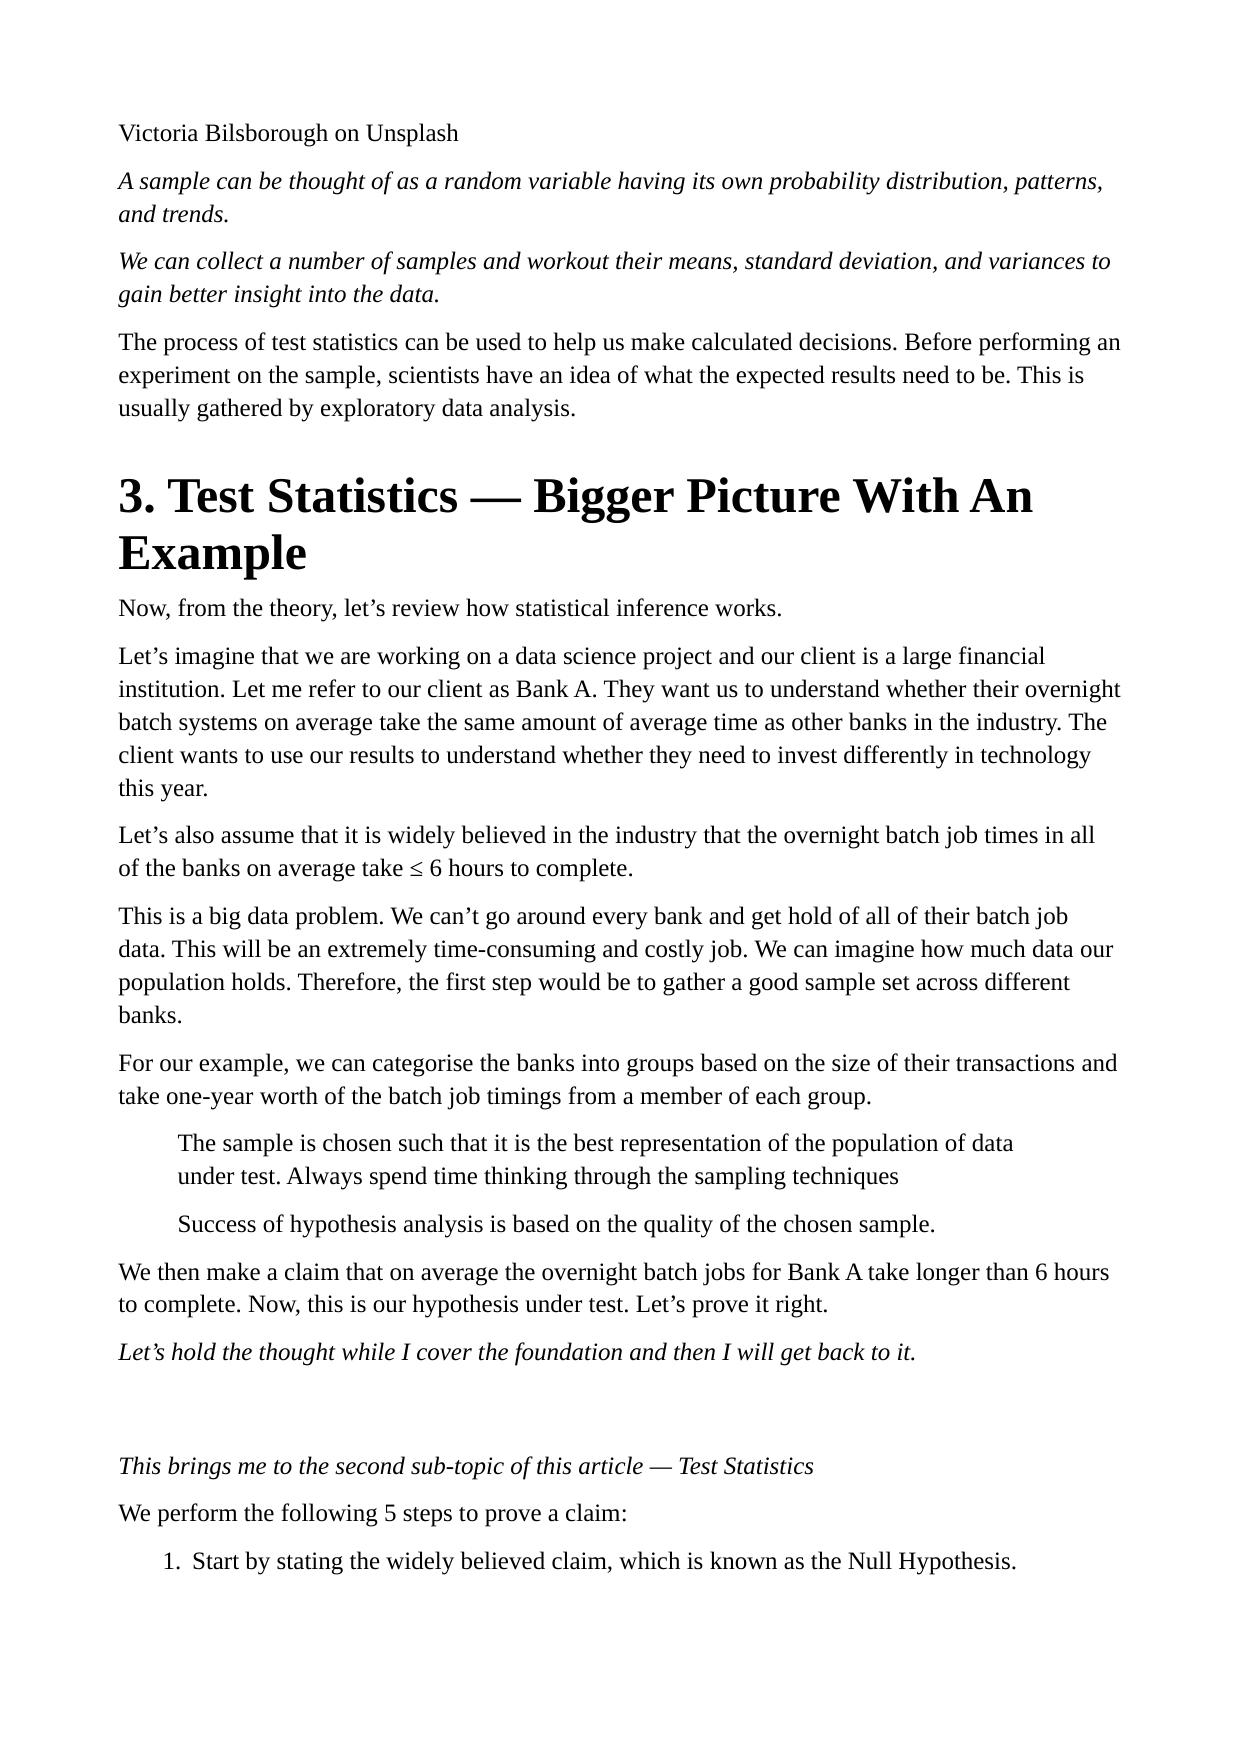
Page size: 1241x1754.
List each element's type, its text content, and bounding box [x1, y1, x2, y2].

text This is a big data problem. We can’t go around every bank and get hold of all of their batch job data. This will be an extremely time-consuming and costly job. We can imagine how much data our population holds. Therefore, the first step would be to gather a good sample set across different banks. [118, 901, 1122, 1029]
text For our example, we can categorise the banks into groups based on the size of their transactions and take one-year worth of the batch job timings from a member of each group. [118, 1048, 1122, 1109]
text We can collect a number of samples and workout their means, standard deviation, and variances to gain better insight into the data. [118, 246, 1122, 308]
text Let’s imagine that we are working on a data science project and our client is a large financial institution. Let me refer to our client as Bank A. They want us to understand whether their overnight batch systems on average take the same amount of average time as other banks in the industry. The client wants to use our results to understand whether they need to invest differently in technology this year. [118, 641, 1122, 802]
text Success of hypothesis analysis is based on the quality of the chosen sample. [177, 1209, 1063, 1238]
text The process of test statistics can be used to help us make calculated decisions. Before performing an experiment on the sample, scientists have an idea of what the expected results need to be. This is usually gathered by exploratory data analysis. [118, 327, 1122, 422]
text We perform the following 5 steps to prove a claim: [118, 1498, 1122, 1527]
text Let’s hold the thought while I cover the foundation and then I will get back to it. [118, 1337, 1122, 1366]
subtitle 3. Test Statistics — Bigger Picture With An Example [118, 466, 1122, 581]
text Victoria Bilsborough on Unsplash [118, 118, 1122, 147]
list Start by stating the widely believed claim, which is known as the Null Hypothesis. [162, 1546, 1122, 1575]
text Now, from the theory, let’s review how statistical inference works. [118, 593, 1122, 622]
text A sample can be thought of as a random variable having its own probability distribution, patterns, and trends. [118, 166, 1122, 227]
text This brings me to the second sub-topic of this article — Test Statistics [118, 1451, 1122, 1479]
text We then make a claim that on average the overnight batch jobs for Bank A take longer than 6 hours to complete. Now, this is our hypothesis under test. Let’s prove it right. [118, 1257, 1122, 1318]
text The sample is chosen such that it is the best representation of the population of data under test. Always spend time thinking through the sampling techniques [177, 1128, 1063, 1190]
text Let’s also assume that it is widely believed in the industry that the overnight batch job times in all of the banks on average take ≤ 6 hours to complete. [118, 820, 1122, 882]
